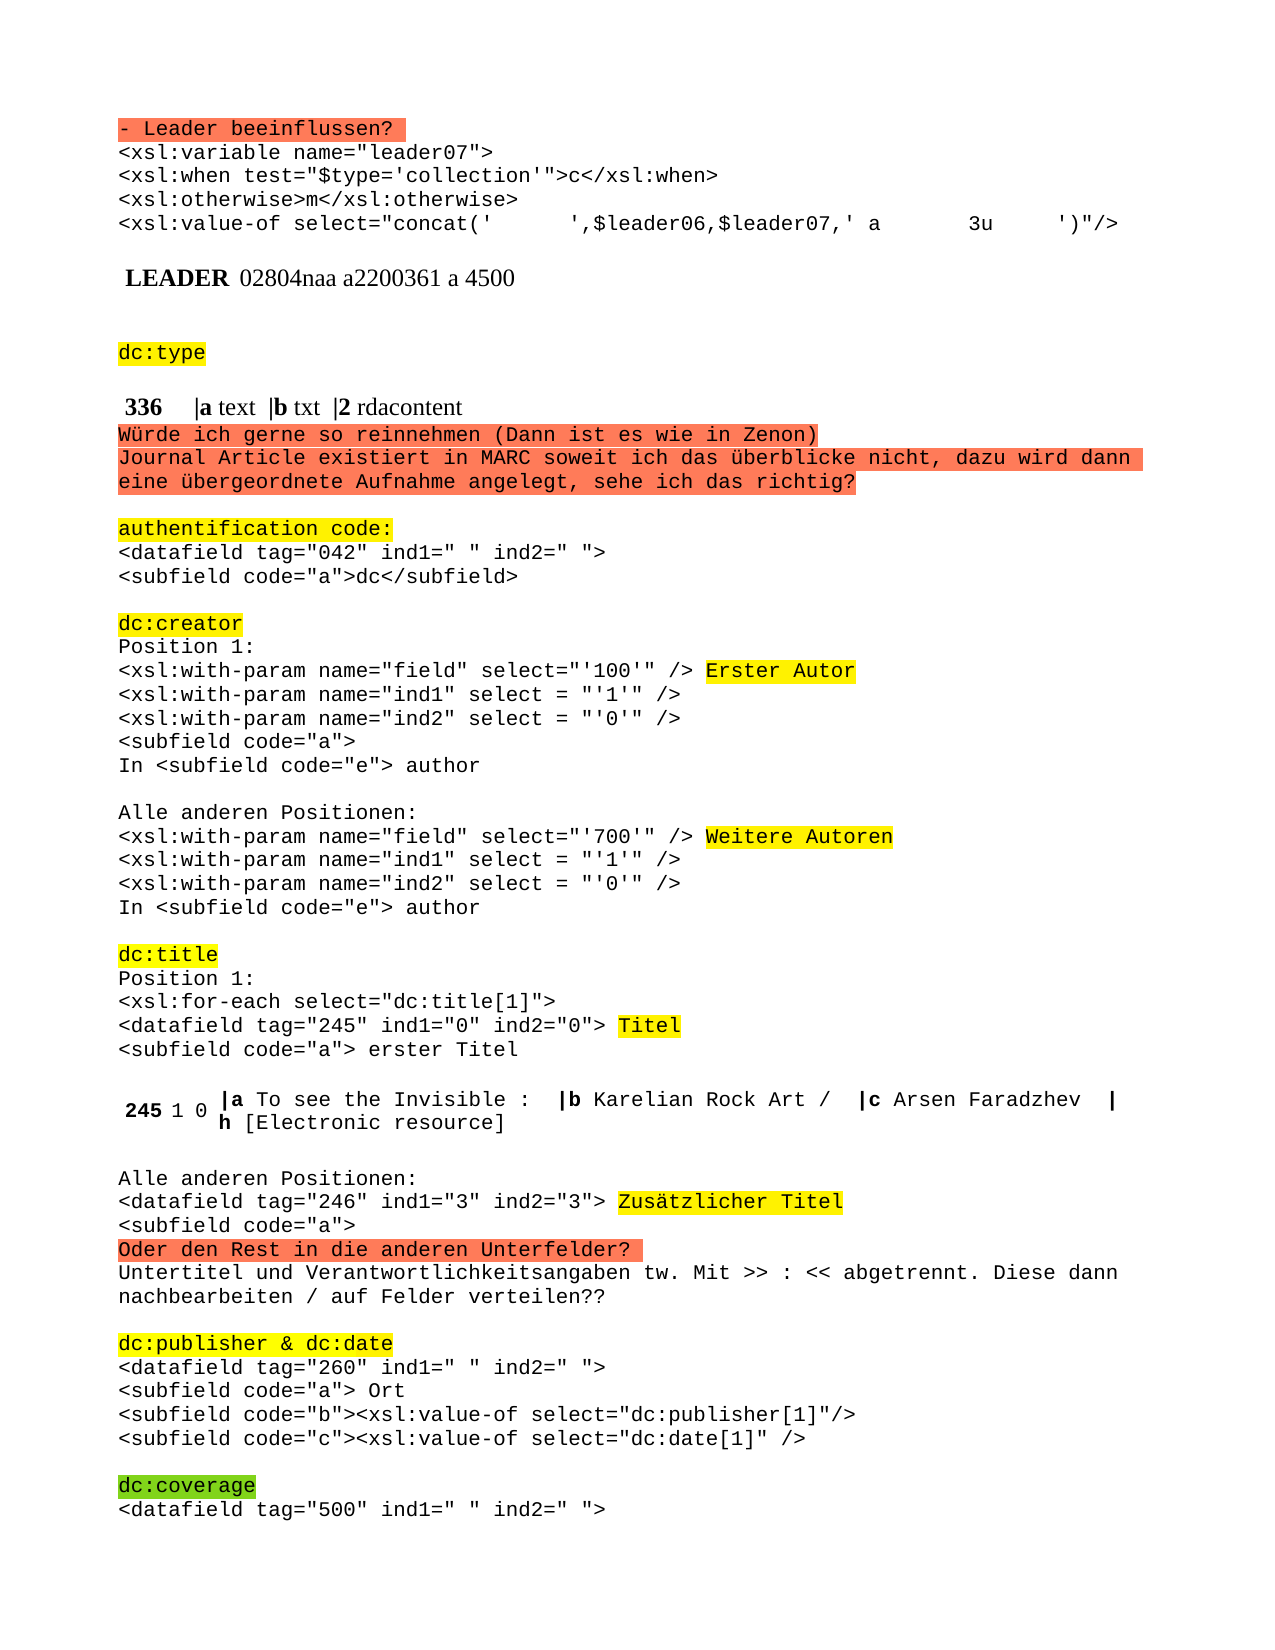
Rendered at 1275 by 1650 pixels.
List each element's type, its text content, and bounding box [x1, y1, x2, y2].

table_header |a text |b txt |2 rdacontent [191, 389, 486, 424]
text Position 1: [118, 637, 1157, 660]
table_header 1 [168, 1086, 192, 1139]
text Würde ich gerne so reinnehmen (Dann ist es wie in Zenon) [118, 424, 1157, 447]
text <xsl:with-param name="ind2" select = "'0'" /> [118, 707, 1157, 731]
text <subfield code="a"> erster Titel [118, 1038, 1157, 1062]
text authentification code: [118, 518, 1157, 542]
text <subfield code="a">dc</subfield> [118, 566, 1157, 589]
text In <subfield code="e"> author [118, 897, 1157, 920]
text <datafield tag="042" ind1=" " ind2=" "> [118, 542, 1157, 566]
text <subfield code="a"> [118, 731, 1157, 755]
table_header [168, 389, 179, 424]
text <xsl:with-param name="ind1" select = "'1'" /> [118, 684, 1157, 707]
text <datafield tag="246" ind1="3" ind2="3"> Zusätzlicher Titel [118, 1191, 1157, 1215]
text In <subfield code="e"> author [118, 755, 1157, 778]
text <subfield code="a"> [118, 1215, 1157, 1239]
text Alle anderen Positionen: [118, 802, 1157, 826]
text <xsl:for-each select="dc:title[1]"> [118, 991, 1157, 1015]
table_header |a To see the Invisible : |b Karelian Rock Art / |c Arsen Faradzhev |h [Electronic resource] [215, 1086, 1157, 1139]
text dc:coverage [118, 1475, 1157, 1499]
text <subfield code="a"> Ort [118, 1381, 1157, 1404]
text - Leader beeinflussen? [118, 118, 1157, 142]
text dc:type [118, 342, 1157, 366]
text <datafield tag="500" ind1=" " ind2=" "> [118, 1499, 1157, 1522]
text <xsl:with-param name="ind2" select = "'0'" /> [118, 873, 1157, 897]
table_header [180, 389, 191, 424]
table_header LEADER [118, 260, 236, 294]
text <xsl:when test="$type='collection'">c</xsl:when> [118, 165, 1157, 189]
text <xsl:otherwise>m</xsl:otherwise> [118, 189, 1157, 213]
text Journal Article existiert in MARC soweit ich das überblicke nicht, dazu wird dann eine übergeordnete Aufnahme angelegt, sehe ich das richtig? [118, 447, 1157, 495]
text <xsl:value-of select="concat(' ',$leader06,$leader07,' a 3u ')"/> [118, 213, 1157, 236]
table_header 02804naa a2200361 a 4500 [236, 260, 527, 294]
text <datafield tag="245" ind1="0" ind2="0"> Titel [118, 1015, 1157, 1038]
table_header 0 [192, 1086, 215, 1139]
table_header 336 [118, 389, 168, 424]
table_header 245 [118, 1086, 168, 1139]
text dc:title [118, 944, 1157, 968]
text dc:creator [118, 613, 1157, 637]
text Alle anderen Positionen: [118, 1168, 1157, 1191]
text Oder den Rest in die anderen Unterfelder? [118, 1239, 1157, 1262]
text dc:publisher & dc:date [118, 1333, 1157, 1357]
text <xsl:variable name="leader07"> [118, 142, 1157, 165]
text <xsl:with-param name="ind1" select = "'1'" /> [118, 849, 1157, 873]
text Untertitel und Verantwortlichkeitsangaben tw. Mit >> : << abgetrennt. Diese dann nachbearbeiten / auf Felder verteilen?? [118, 1262, 1157, 1309]
text <xsl:with-param name="field" select="'100'" /> Erster Autor [118, 660, 1157, 684]
text <datafield tag="260" ind1=" " ind2=" "> [118, 1357, 1157, 1381]
text <xsl:with-param name="field" select="'700'" /> Weitere Autoren [118, 826, 1157, 849]
text <subfield code="b"><xsl:value-of select="dc:publisher[1]"/> [118, 1404, 1157, 1428]
text <subfield code="c"><xsl:value-of select="dc:date[1]" /> [118, 1428, 1157, 1451]
text Position 1: [118, 968, 1157, 991]
